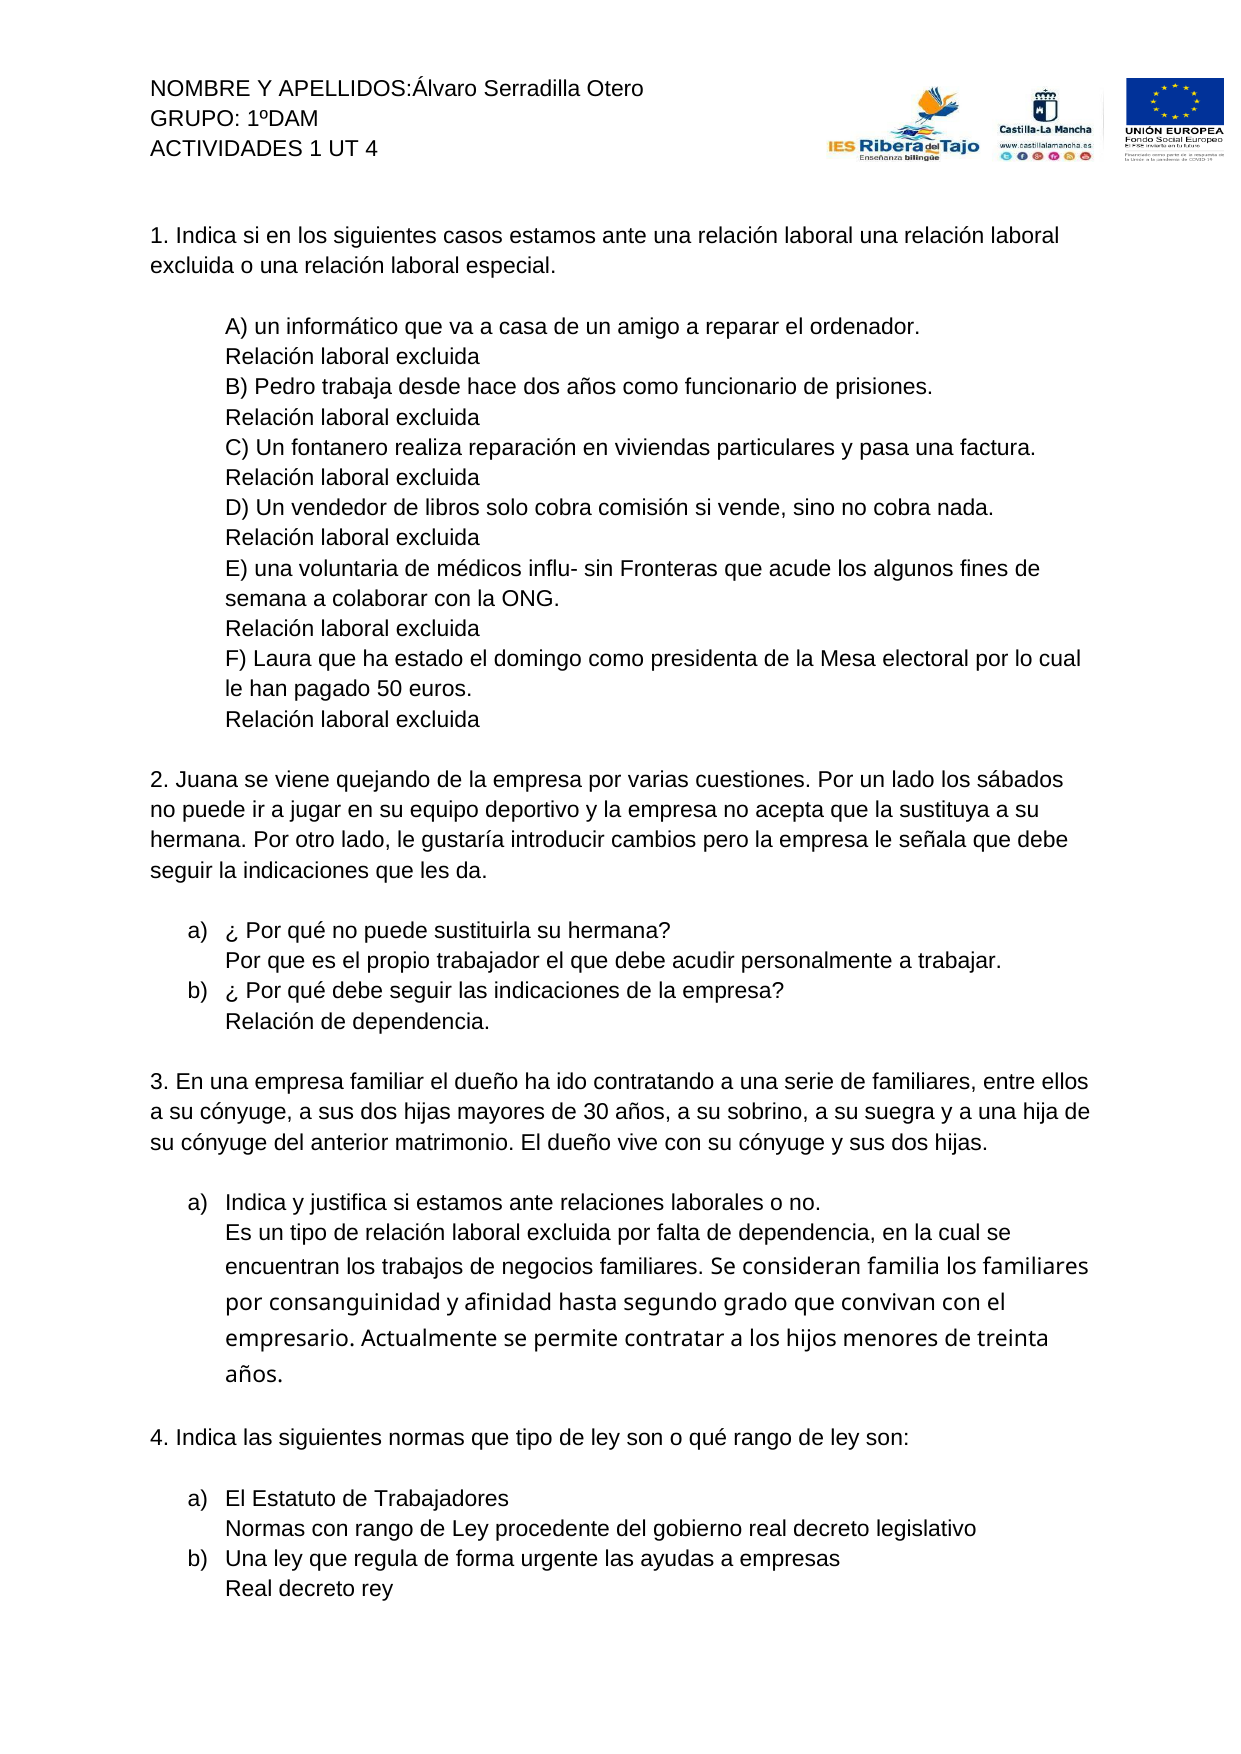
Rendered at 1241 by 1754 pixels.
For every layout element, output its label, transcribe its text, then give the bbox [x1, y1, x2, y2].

text E) una voluntaria de médicos influ- sin Fronteras que acude los algunos fines de semana a colaborar con la ONG. [225, 554, 1090, 611]
list Normas con rango de Ley procedente del gobierno real decreto legislativo [187, 1515, 1090, 1541]
list Por que es el propio trabajador el que debe acudir personalmente a trabajar. [187, 947, 1090, 973]
list El Estatuto de Trabajadores [187, 1484, 1090, 1511]
text F) Laura que ha estado el domingo como presidenta de la Mesa electoral por lo cual le han pagado 50 euros. [225, 645, 1090, 702]
picture [991, 86, 1104, 162]
list Indica y justifica si estamos ante relaciones laborales o no. [187, 1189, 1090, 1215]
text Relación laboral excluida [150, 403, 1090, 430]
list Es un tipo de relación laboral excluida por falta de dependencia, en la cual se encuentran los trabajos de negocios familiares. Se consideran familia los familiares por consanguinidad y afinidad hasta segundo grado que convivan con el empresario. Actualmente se permite contratar a los hijos menores de treinta años. [187, 1219, 1090, 1389]
list ¿ Por qué debe seguir las indicaciones de la empresa? [187, 977, 1090, 1004]
text 1. Indica si en los siguientes casos estamos ante una relación laboral una relación laboral excluida o una relación laboral especial. [150, 222, 1090, 279]
text B) Pedro trabaja desde hace dos años como funcionario de prisiones. [150, 373, 1090, 399]
picture [826, 86, 981, 162]
text Relación laboral excluida [150, 464, 1090, 490]
text 4. Indica las siguientes normas que tipo de ley son o qué rango de ley son: [150, 1424, 1090, 1450]
list Una ley que regula de forma urgente las ayudas a empresas [187, 1545, 1090, 1571]
text A) un informático que va a casa de un amigo a reparar el ordenador. [150, 313, 1090, 339]
text D) Un vendedor de libros solo cobra comisión si vende, sino no cobra nada. [150, 494, 1090, 520]
list ¿ Por qué no puede sustituirla su hermana? [187, 917, 1090, 943]
list Real decreto rey [187, 1575, 1090, 1601]
picture [1124, 78, 1224, 162]
text Relación laboral excluida [150, 524, 1090, 551]
text Relación laboral excluida [225, 706, 1090, 732]
text Relación laboral excluida [225, 615, 1090, 641]
text 3. En una empresa familiar el dueño ha ido contratando a una serie de familiares, entre ellos a su cónyuge, a sus dos hijas mayores de 30 años, a su sobrino, a su suegra y a una hija de su cónyuge del anterior matrimonio. El dueño vive con su cónyuge y sus dos hijas. [150, 1068, 1090, 1155]
text 2. Juana se viene quejando de la empresa por varias cuestiones. Por un lado los sábados no puede ir a jugar en su equipo deportivo y la empresa no acepta que la sustituya a su hermana. Por otro lado, le gustaría introducir cambios pero la empresa le señala que debe seguir la indicaciones que les da. [150, 766, 1090, 883]
text C) Un fontanero realiza reparación en viviendas particulares y pasa una factura. [150, 434, 1090, 460]
list Relación de dependencia. [187, 1008, 1090, 1034]
text Relación laboral excluida [150, 343, 1090, 369]
